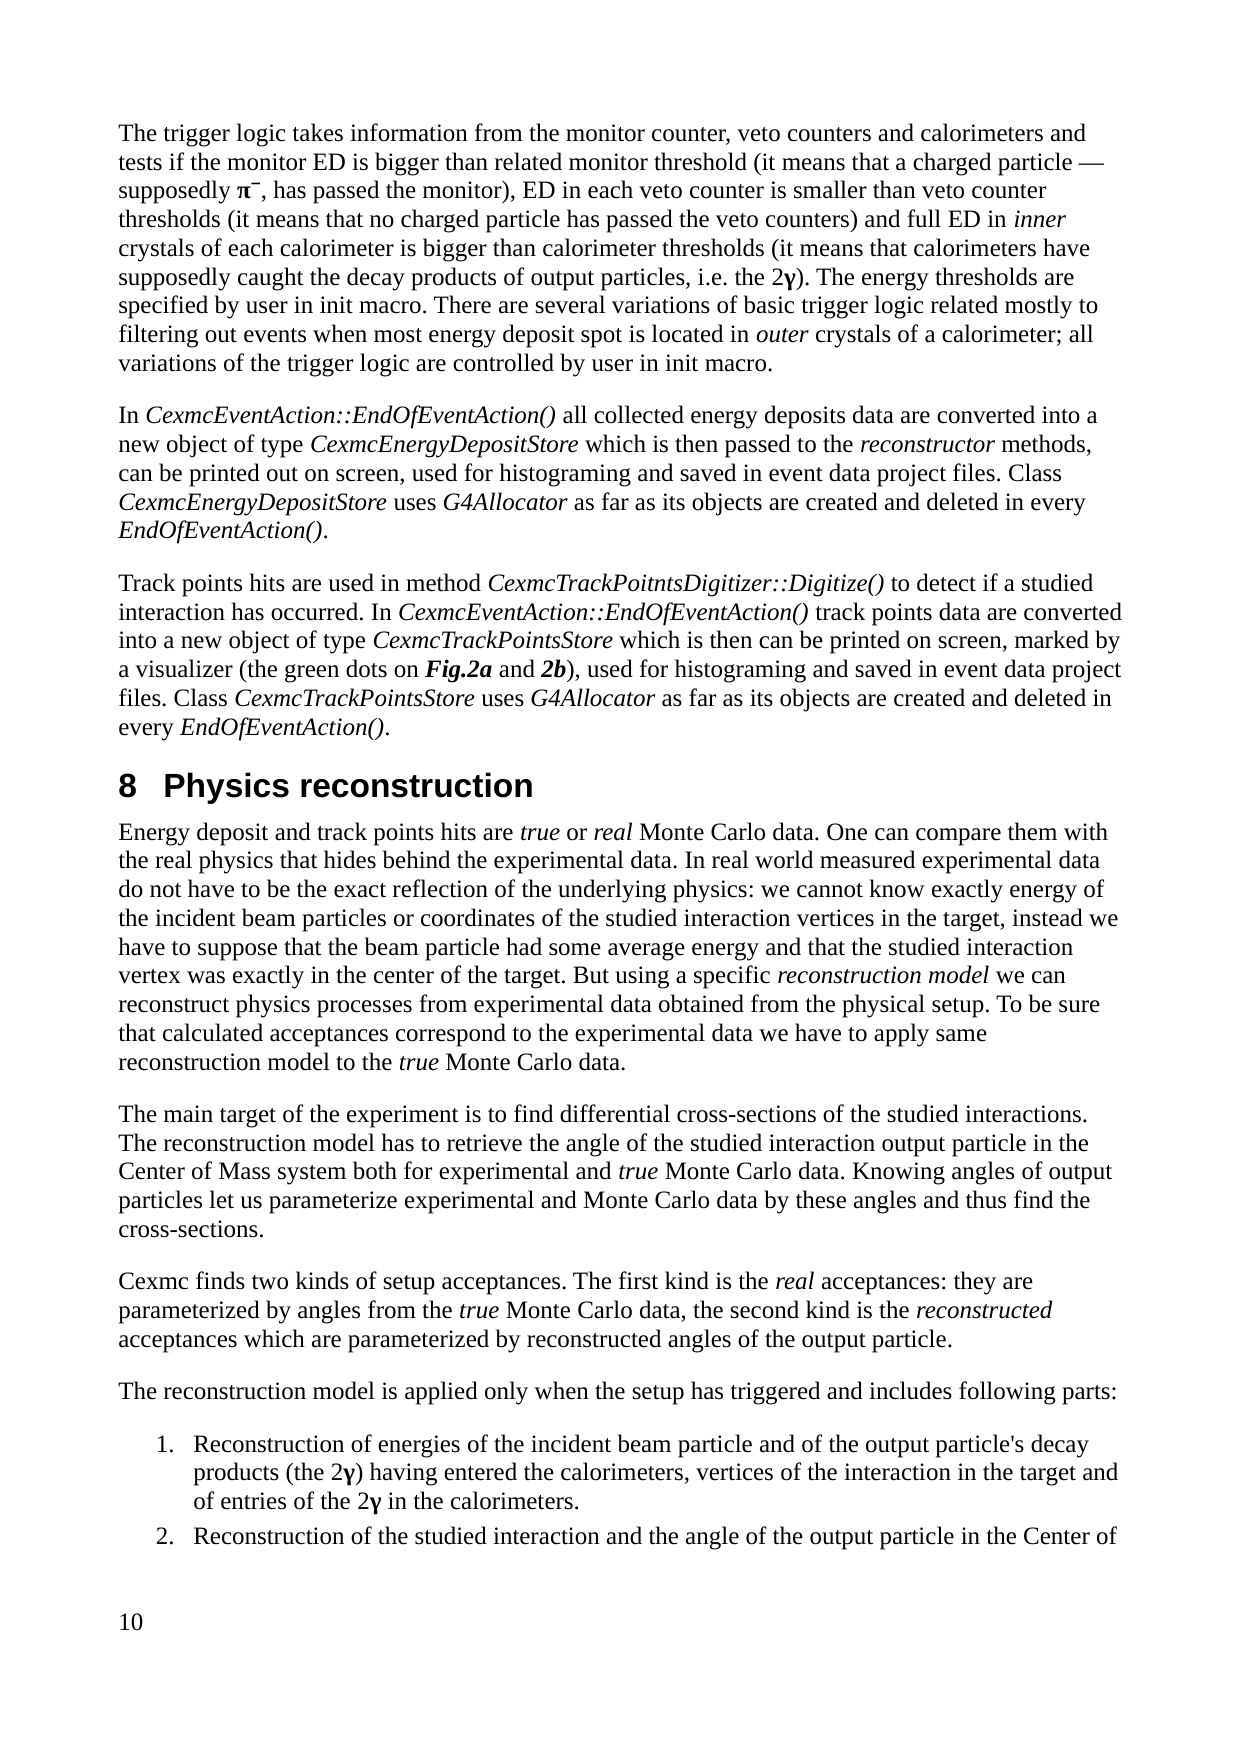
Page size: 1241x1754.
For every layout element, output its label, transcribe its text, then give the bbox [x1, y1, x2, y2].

text Energy deposit and track points hits are true or real Monte Carlo data. One can compare them with the real physics that hides behind the experimental data. In real world measured experimental data do not have to be the exact reflection of the underlying physics: we cannot know exactly energy of the incident beam particles or coordinates of the studied interaction vertices in the target, instead we have to suppose that the beam particle had some average energy and that the studied interaction vertex was exactly in the center of the target. But using a specific reconstruction model we can reconstruct physics processes from experimental data obtained from the physical setup. To be sure that calculated acceptances correspond to the experimental data we have to apply same reconstruction model to the true Monte Carlo data. [118, 817, 1122, 1075]
subtitle Physics reconstruction [118, 765, 1122, 804]
text Track points hits are used in method CexmcTrackPoitntsDigitizer::Digitize() to detect if a studied interaction has occurred. In CexmcEventAction::EndOfEventAction() track points data are converted into a new object of type CexmcTrackPointsStore which is then can be printed on screen, marked by a visualizer (the green dots on Fig.2a and 2b), used for histograming and saved in event data project files. Class CexmcTrackPointsStore uses G4Allocator as far as its objects are created and deleted in every EndOfEventAction(). [118, 568, 1122, 740]
list Reconstruction of the studied interaction and the angle of the output particle in the Center of [156, 1521, 1122, 1549]
list Reconstruction of energies of the incident beam particle and of the output particle's decay products (the 2γ) having entered the calorimeters, vertices of the interaction in the target and of entries of the 2γ in the calorimeters. [156, 1429, 1122, 1515]
text The trigger logic takes information from the monitor counter, veto counters and calorimeters and tests if the monitor ED is bigger than related monitor threshold (it means that a charged particle — supposedly π⁻, has passed the monitor), ED in each veto counter is smaller than veto counter thresholds (it means that no charged particle has passed the veto counters) and full ED in inner crystals of each calorimeter is bigger than calorimeter thresholds (it means that calorimeters have supposedly caught the decay products of output particles, i.e. the 2γ). The energy thresholds are specified by user in init macro. There are several variations of basic trigger logic related mostly to filtering out events when most energy deposit spot is located in outer crystals of a calorimeter; all variations of the trigger logic are controlled by user in init macro. [118, 118, 1122, 377]
text In CexmcEventAction::EndOfEventAction() all collected energy deposits data are converted into a new object of type CexmcEnergyDepositStore which is then passed to the reconstructor methods, can be printed out on screen, used for histograming and saved in event data project files. Class CexmcEnergyDepositStore uses G4Allocator as far as its objects are created and deleted in every EndOfEventAction(). [118, 401, 1122, 544]
text Cexmc finds two kinds of setup acceptances. The first kind is the real acceptances: they are parameterized by angles from the true Monte Carlo data, the second kind is the reconstructed acceptances which are parameterized by reconstructed angles of the output particle. [118, 1266, 1122, 1353]
text The reconstruction model is applied only when the setup has triggered and includes following parts: [118, 1376, 1122, 1405]
text The main target of the experiment is to find differential cross-sections of the studied interactions. The reconstruction model has to retrieve the angle of the studied interaction output particle in the Center of Mass system both for experimental and true Monte Carlo data. Knowing angles of output particles let us parameterize experimental and Monte Carlo data by these angles and thus find the cross-sections. [118, 1099, 1122, 1243]
